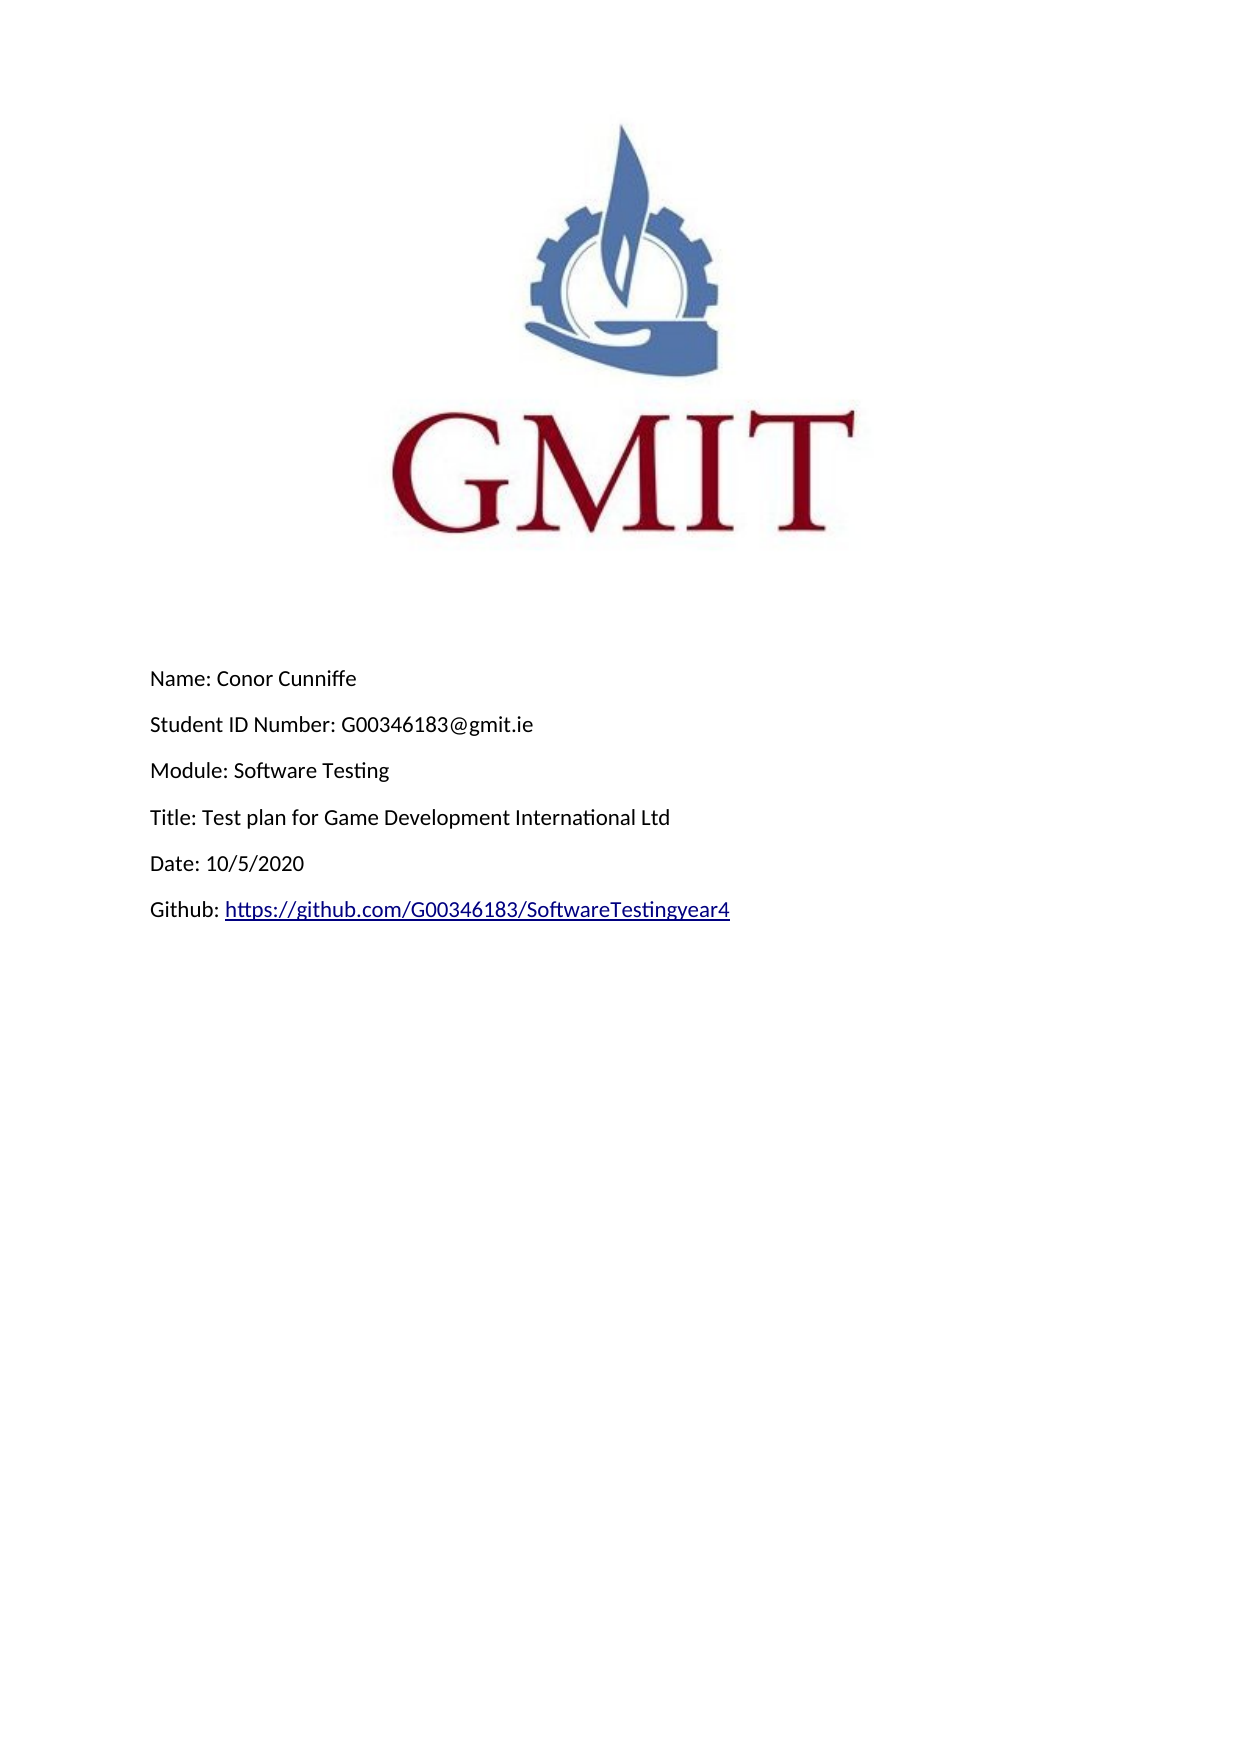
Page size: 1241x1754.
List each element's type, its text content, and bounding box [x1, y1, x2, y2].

text Title: Test plan for Game Development International Ltd [150, 803, 1090, 831]
text Student ID Number: G00346183@gmit.ie [150, 710, 1090, 738]
text Date: 10/5/2020 [150, 849, 1090, 877]
text Module: Software Testing [150, 756, 1090, 784]
text Name: Conor Cunniffe [150, 664, 1090, 692]
text Github: https://github.com/G00346183/SoftwareTestingyear4 [150, 895, 1090, 923]
